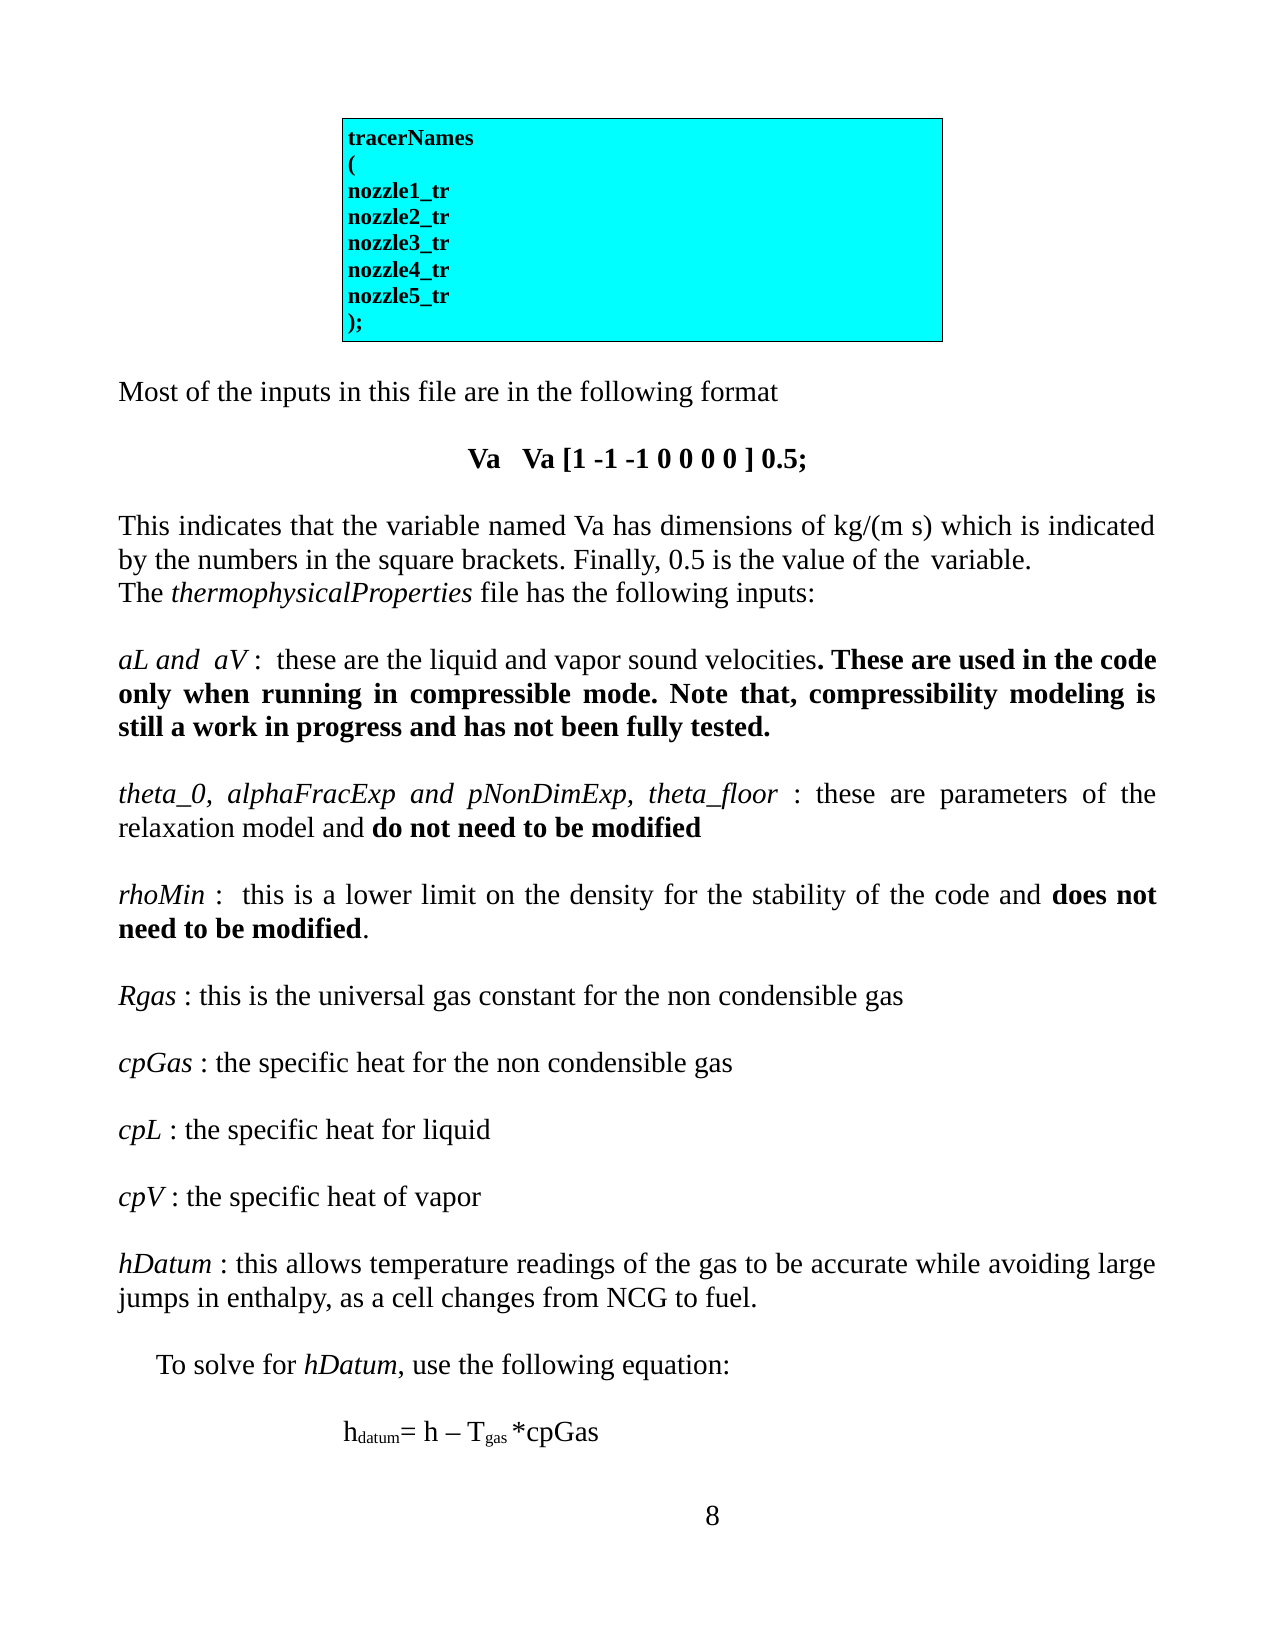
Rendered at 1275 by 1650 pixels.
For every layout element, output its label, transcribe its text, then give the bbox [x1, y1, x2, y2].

text Va Va [1 -1 -1 0 0 0 0 ] 0.5; [118, 441, 1157, 475]
text Rgas : this is the universal gas constant for the non condensible gas [118, 978, 1157, 1011]
text aL and aV : these are the liquid and vapor sound velocities. These are used in the code only when running in compressible mode. Note that, compressibility modeling is still a work in progress and has not been fully tested. [118, 642, 1157, 743]
text hdatum= h – Tgas *cpGas [156, 1414, 1157, 1447]
text This indicates that the variable named Va has dimensions of kg/(m s) which is indicated by the numbers in the square brackets. Finally, 0.5 is the value of the variable. [118, 508, 1157, 575]
text cpL : the specific heat for liquid [118, 1112, 1157, 1146]
text Most of the inputs in this file are in the following format [118, 374, 1157, 408]
text theta_0, alphaFracExp and pNonDimExp, theta_floor : these are parameters of the relaxation model and do not need to be modified [118, 777, 1157, 844]
text cpV : the specific heat of vapor [118, 1179, 1157, 1213]
table_header tracerNames ( nozzle1_tr nozzle2_tr nozzle3_tr nozzle4_tr nozzle5_tr ); [343, 119, 942, 341]
text To solve for hDatum, use the following equation: [156, 1347, 1157, 1380]
text The thermophysicalProperties file has the following inputs: [118, 575, 1157, 609]
text rhoMin : this is a lower limit on the density for the stability of the code and does not need to be modified. [118, 877, 1157, 944]
text hDatum : this allows temperature readings of the gas to be accurate while avoiding large jumps in enthalpy, as a cell changes from NCG to fuel. [118, 1246, 1157, 1313]
text cpGas : the specific heat for the non condensible gas [118, 1045, 1157, 1078]
